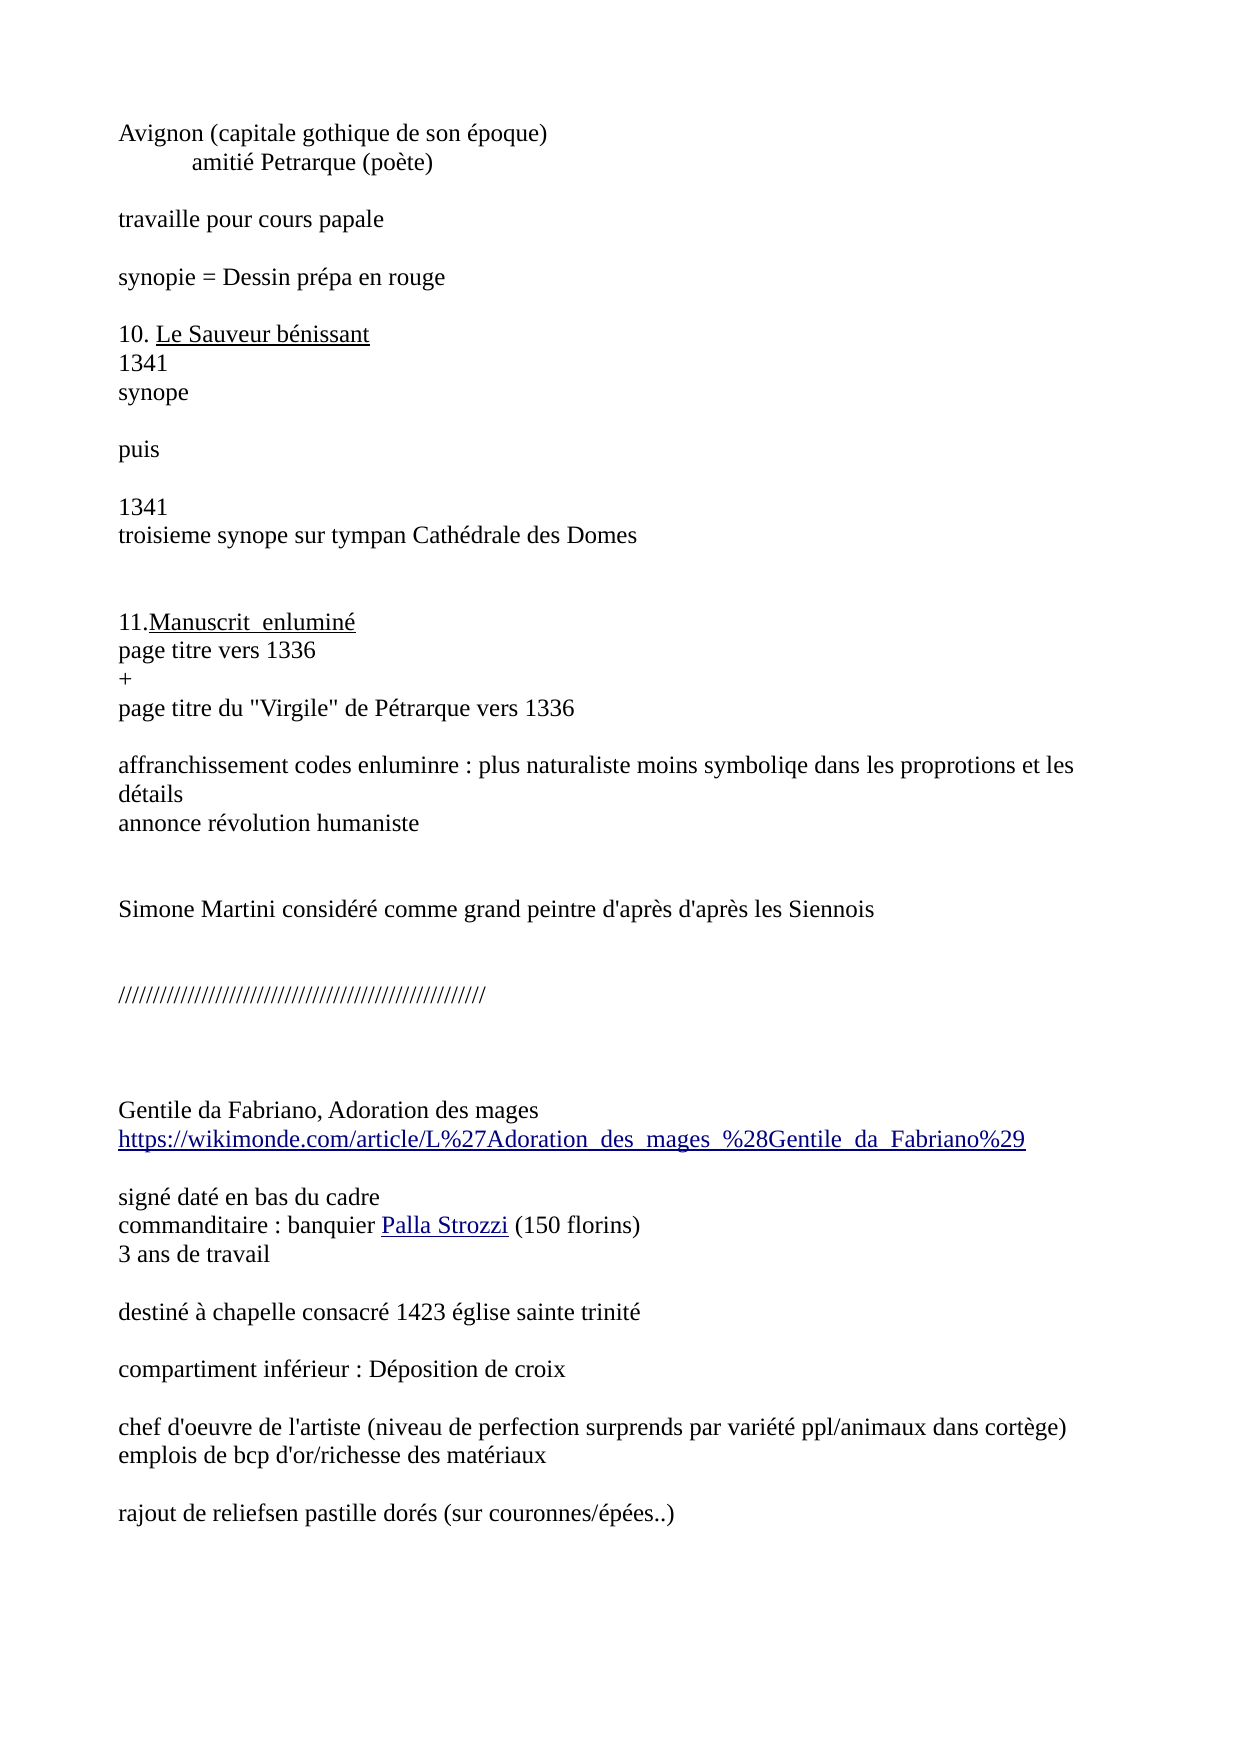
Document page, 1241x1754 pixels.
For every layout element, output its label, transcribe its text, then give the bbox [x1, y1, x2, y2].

text + [118, 664, 1122, 693]
text https://wikimonde.com/article/L%27Adoration_des_mages_%28Gentile_da_Fabriano%29 [118, 1124, 1122, 1153]
text amitié Petrarque (poète) [118, 147, 1122, 176]
text puis [118, 434, 1122, 463]
text travaille pour cours papale [118, 204, 1122, 233]
text chef d'oeuvre de l'artiste (niveau de perfection surprends par variété ppl/animaux dans cortège) [118, 1412, 1122, 1441]
text Gentile da Fabriano, Adoration des mages [118, 1096, 1122, 1124]
text page titre vers 1336 [118, 636, 1122, 664]
text signé daté en bas du cadre [118, 1182, 1122, 1211]
text destiné à chapelle consacré 1423 église sainte trinité [118, 1297, 1122, 1326]
text synopie = Dessin prépa en rouge [118, 262, 1122, 291]
text 11.Manuscrit enluminé [118, 607, 1122, 636]
text synope [118, 377, 1122, 406]
text annonce révolution humaniste [118, 808, 1122, 837]
text 1341 [118, 492, 1122, 521]
text compartiment inférieur : Déposition de croix [118, 1354, 1122, 1383]
text troisieme synope sur tympan Cathédrale des Domes [118, 521, 1122, 549]
text Simone Martini considéré comme grand peintre d'après d'après les Siennois [118, 894, 1122, 923]
text ///////////////////////////////////////////////////// [118, 981, 1122, 1009]
text Avignon (capitale gothique de son époque) [118, 118, 1122, 147]
text 3 ans de travail [118, 1239, 1122, 1268]
text rajout de reliefsen pastille dorés (sur couronnes/épées..) [118, 1498, 1122, 1527]
text affranchissement codes enluminre : plus naturaliste moins symboliqe dans les proprotions et les détails [118, 751, 1122, 808]
text 10. Le Sauveur bénissant [118, 319, 1122, 348]
text page titre du "Virgile" de Pétrarque vers 1336 [118, 693, 1122, 722]
text 1341 [118, 348, 1122, 377]
text emplois de bcp d'or/richesse des matériaux [118, 1441, 1122, 1469]
text commanditaire : banquier Palla Strozzi (150 florins) [118, 1211, 1122, 1239]
